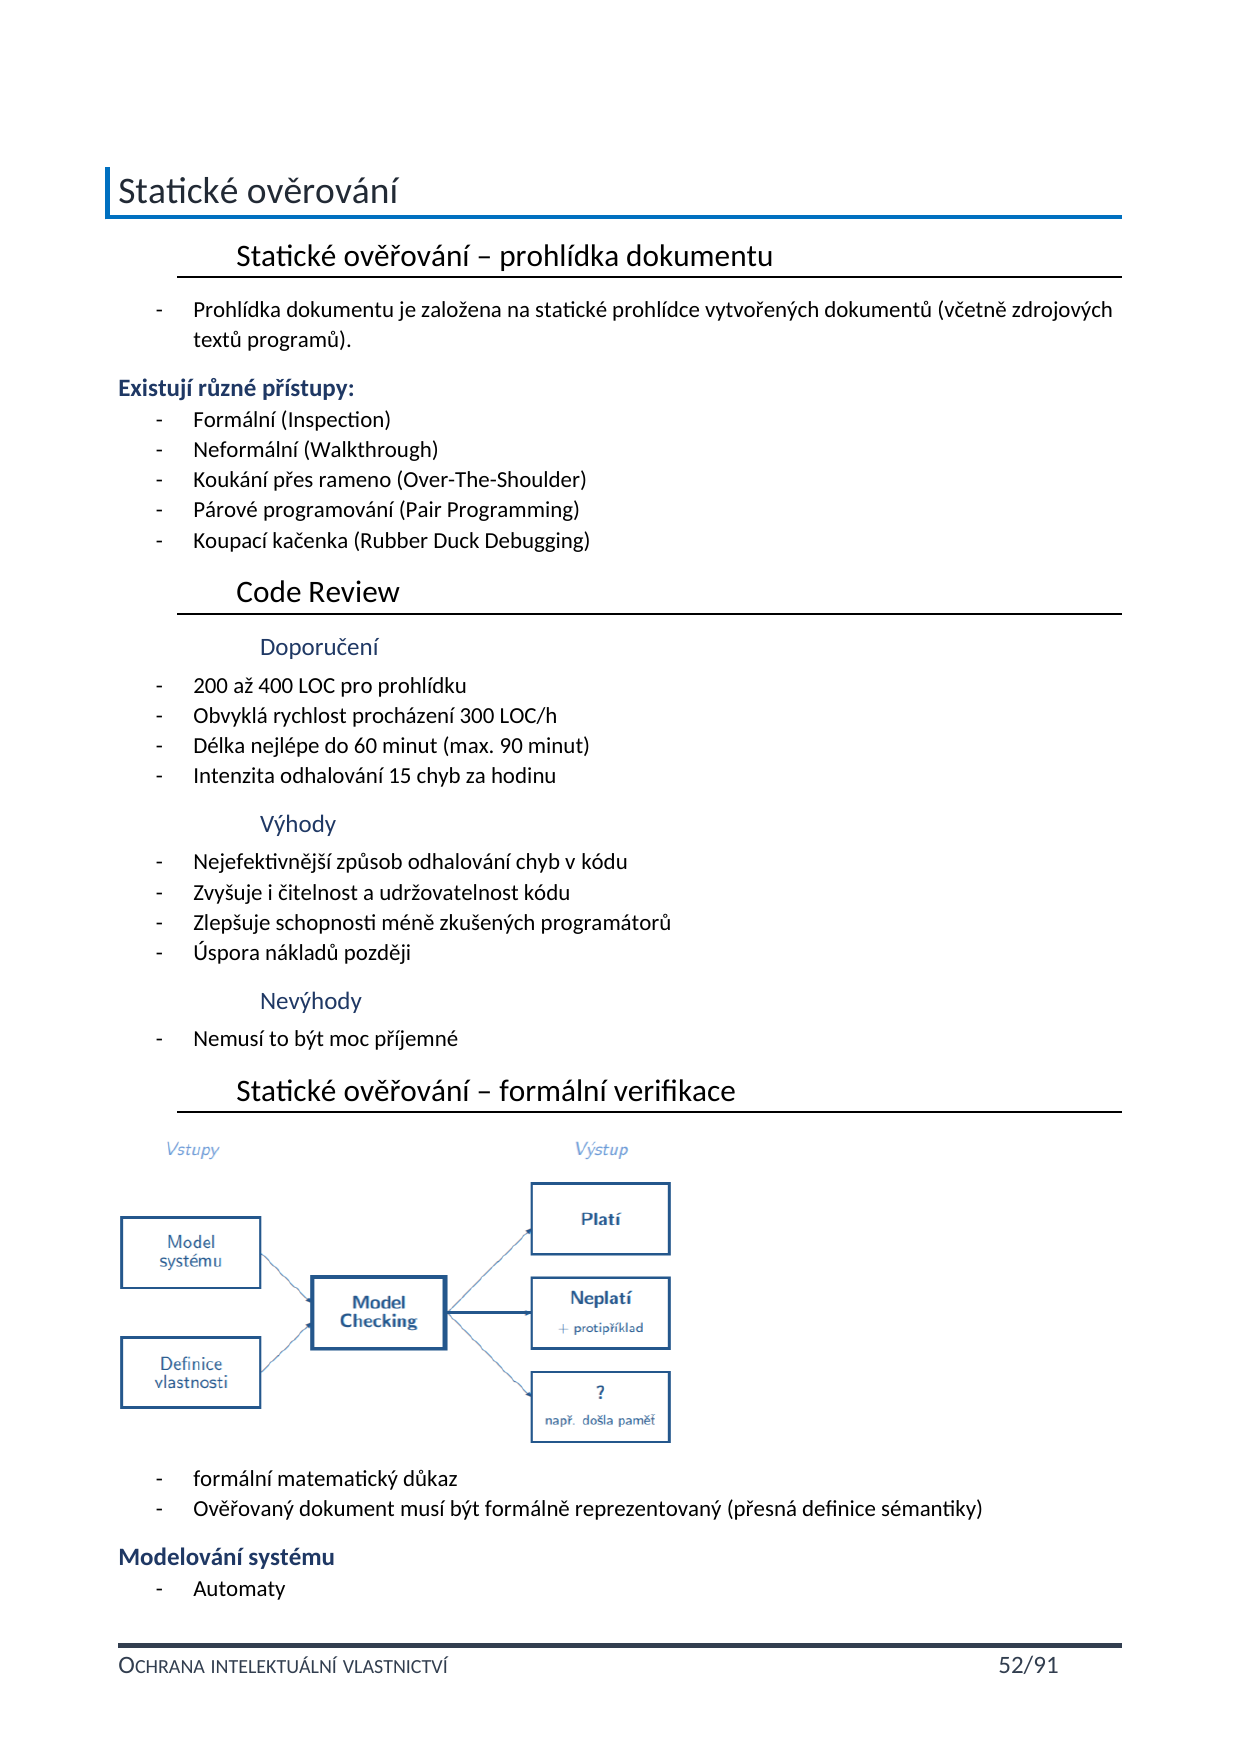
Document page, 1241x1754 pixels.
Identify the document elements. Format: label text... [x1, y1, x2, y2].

list Nejefektivnější způsob odhalování chyb v kódu [156, 847, 1122, 875]
list Intenzita odhalování 15 chyb za hodinu [156, 761, 1122, 789]
subtitle Doporučení [189, 632, 1122, 662]
list Párové programování (Pair Programming) [156, 496, 1122, 523]
list Nemusí to být moc příjemné [156, 1024, 1122, 1052]
picture [118, 1129, 674, 1446]
subtitle Code Review [177, 573, 1122, 613]
subtitle Statické ověrování [110, 167, 1122, 215]
list Obvyklá rychlost procházení 300 LOC/h [156, 701, 1122, 729]
list Ověřovaný dokument musí být formálně reprezentovaný (přesná definice sémantiky) [156, 1494, 1122, 1522]
subtitle Statické ověřování – prohlídka dokumentu [177, 236, 1122, 276]
subtitle Statické ověřování – formální verifikace [177, 1071, 1122, 1111]
list Zlepšuje schopnosti méně zkušených programátorů [156, 908, 1122, 936]
subtitle Existují různé přístupy: [118, 372, 1122, 402]
list 200 až 400 LOC pro prohlídku [156, 671, 1122, 699]
list Formální (Inspection) [156, 405, 1122, 433]
list Neformální (Walkthrough) [156, 435, 1122, 463]
list Koupací kačenka (Rubber Duck Debugging) [156, 526, 1122, 554]
subtitle Výhody [189, 808, 1122, 839]
list formální matematický důkaz [156, 1130, 1122, 1492]
list Délka nejlépe do 60 minut (max. 90 minut) [156, 731, 1122, 759]
list Úspora nákladů později [156, 938, 1122, 966]
list Zvyšuje i čitelnost a udržovatelnost kódu [156, 878, 1122, 906]
subtitle Nevýhody [189, 985, 1122, 1015]
subtitle Modelování systému [118, 1541, 1122, 1572]
list Koukání přes rameno (Over-The-Shoulder) [156, 465, 1122, 493]
list Automaty [156, 1574, 1122, 1602]
list Prohlídka dokumentu je založena na statické prohlídce vytvořených dokumentů (včetně zdrojových textů programů). [156, 295, 1122, 353]
